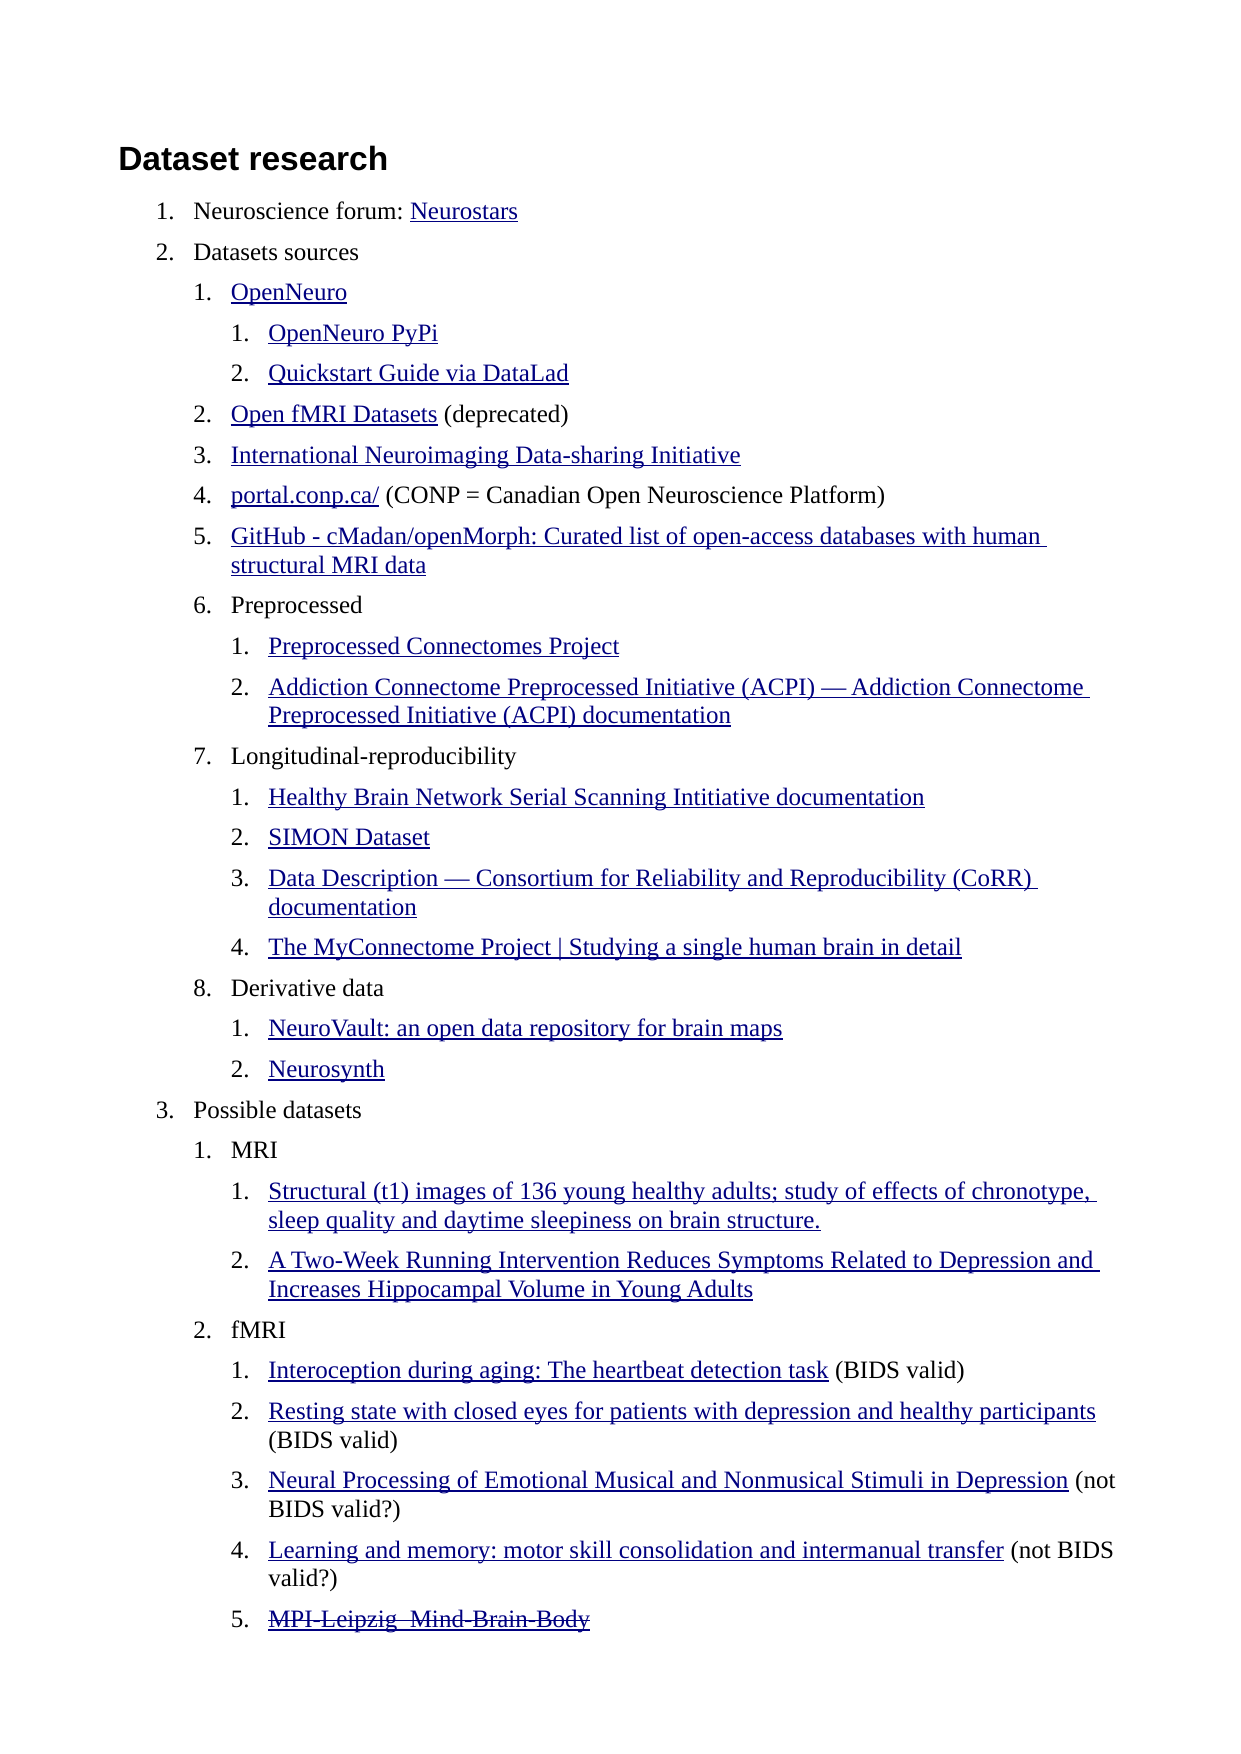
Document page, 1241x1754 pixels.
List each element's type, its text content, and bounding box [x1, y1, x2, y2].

list Preprocessed [193, 590, 1122, 619]
list OpenNeuro [193, 277, 1122, 306]
list Derivative data [193, 973, 1122, 1002]
list Possible datasets [156, 1095, 1122, 1123]
list MPI-Leipzig_Mind-Brain-Body [231, 1604, 1122, 1633]
list Resting state with closed eyes for patients with depression and healthy participants (BIDS valid) [231, 1396, 1122, 1453]
list Data Description — Consortium for Reliability and Reproducibility (CoRR) documentation [231, 863, 1122, 920]
list Longitudinal-reproducibility [193, 741, 1122, 770]
list Neural Processing of Emotional Musical and Nonmusical Stimuli in Depression (not BIDS valid?) [231, 1465, 1122, 1523]
list Preprocessed Connectomes Project [231, 631, 1122, 660]
subtitle Dataset research [118, 139, 1122, 178]
list Quickstart Guide via DataLad [231, 358, 1122, 387]
list Neurosynth [231, 1054, 1122, 1083]
list Neuroscience forum: Neurostars [156, 196, 1122, 225]
list GitHub - cMadan/openMorph: Curated list of open-access databases with human structural MRI data [193, 521, 1122, 578]
list fMRI [193, 1315, 1122, 1343]
list Structural (t1) images of 136 young healthy adults; study of effects of chronotype, sleep quality and daytime sleepiness on brain structure. [231, 1176, 1122, 1233]
list Open fMRI Datasets (deprecated) [193, 399, 1122, 428]
list Addiction Connectome Preprocessed Initiative (ACPI) — Addiction Connectome Preprocessed Initiative (ACPI) documentation [231, 672, 1122, 729]
list International Neuroimaging Data-sharing Initiative [193, 440, 1122, 468]
list SIMON Dataset [231, 822, 1122, 851]
list portal.conp.ca/ (CONP = Canadian Open Neuroscience Platform) [193, 480, 1122, 509]
list NeuroVault: an open data repository for brain maps [231, 1013, 1122, 1042]
list The MyConnectome Project | Studying a single human brain in detail [231, 932, 1122, 961]
list Learning and memory: motor skill consolidation and intermanual transfer (not BIDS valid?) [231, 1535, 1122, 1592]
list Datasets sources [156, 237, 1122, 265]
list MRI [193, 1135, 1122, 1164]
list OpenNeuro PyPi [231, 318, 1122, 347]
list A Two-Week Running Intervention Reduces Symptoms Related to Depression and Increases Hippocampal Volume in Young Adults [231, 1245, 1122, 1303]
list Healthy Brain Network Serial Scanning Intitiative documentation [231, 782, 1122, 810]
list Interoception during aging: The heartbeat detection task (BIDS valid) [231, 1355, 1122, 1384]
